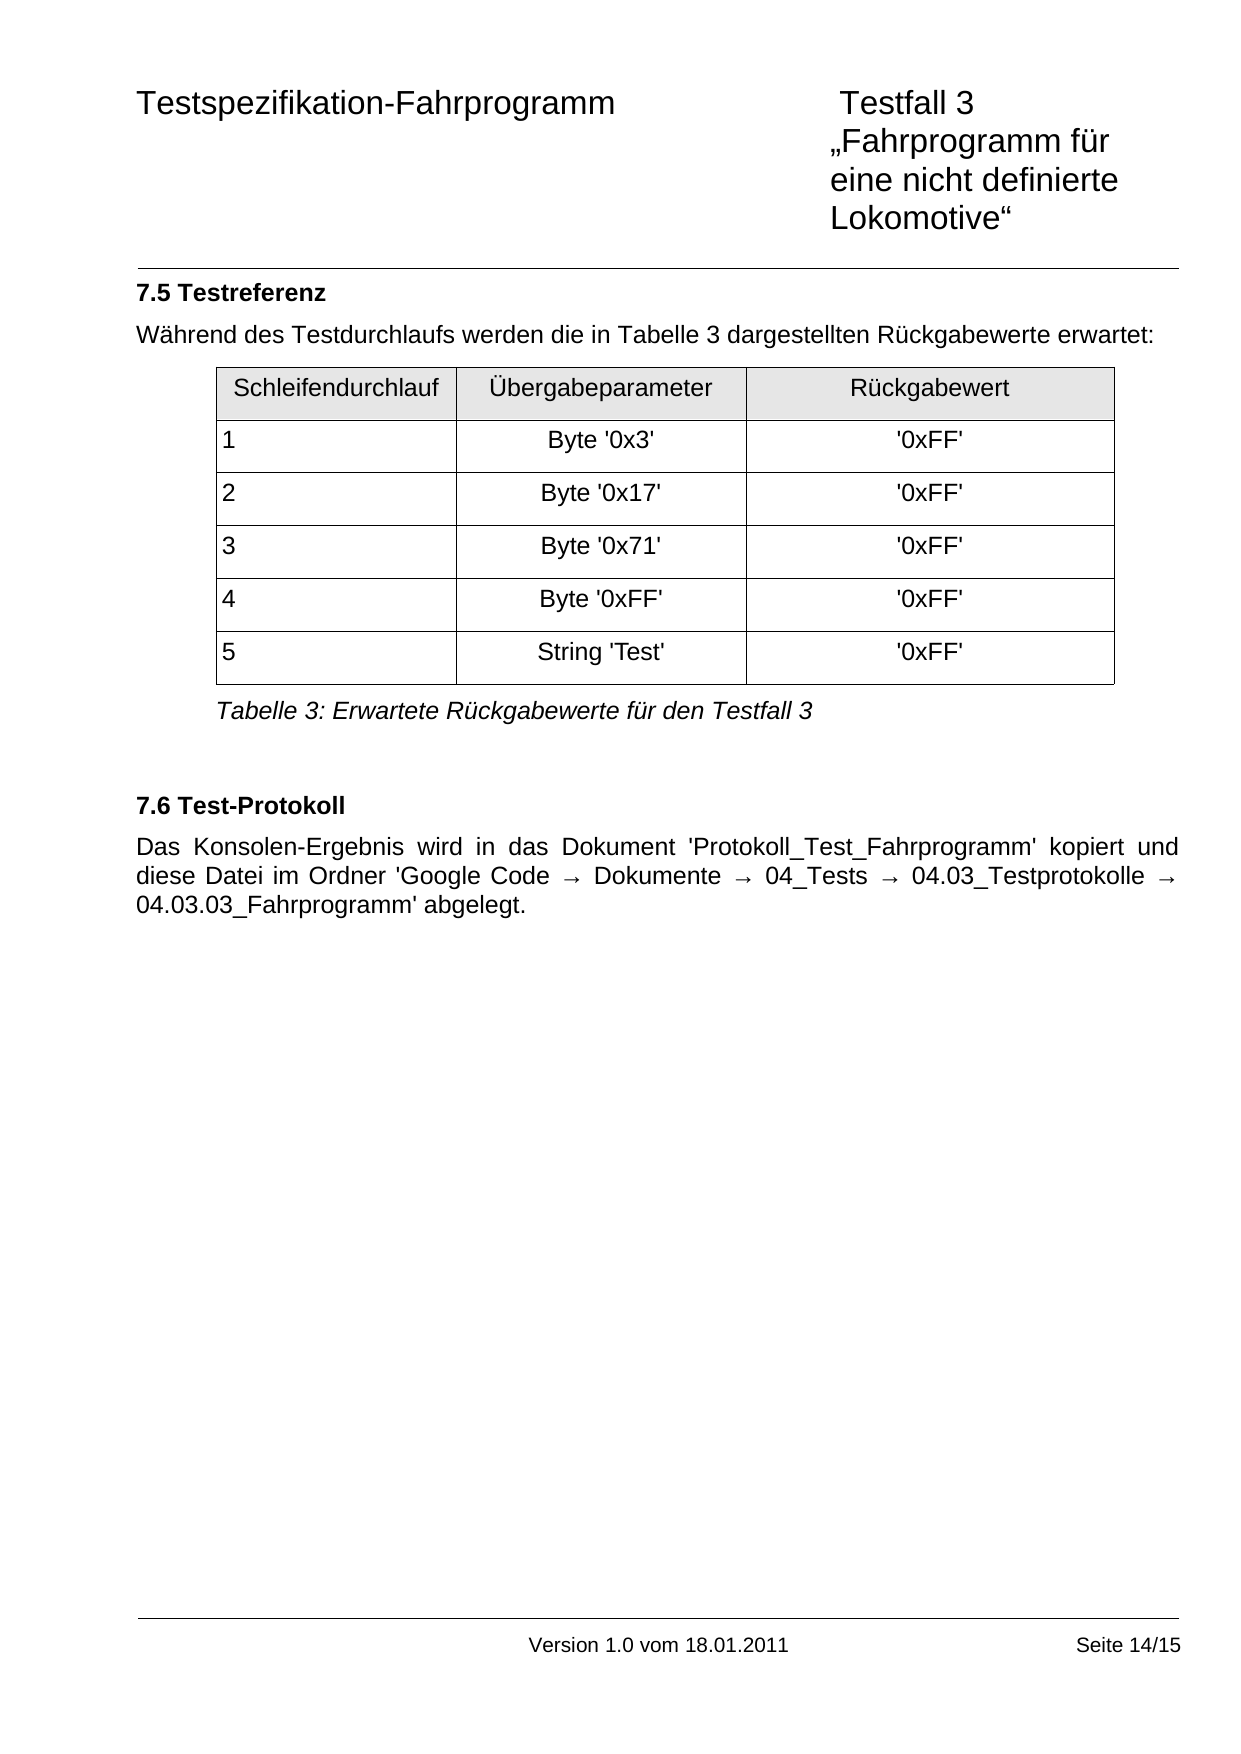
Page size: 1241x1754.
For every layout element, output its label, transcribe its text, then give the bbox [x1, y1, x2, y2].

table_cell '0xFF' [747, 579, 1114, 631]
table_cell 2 [217, 473, 456, 525]
table_header Übergabeparameter [457, 368, 746, 419]
table_header Schleifendurchlauf [217, 368, 456, 419]
table_cell '0xFF' [747, 632, 1114, 683]
table_cell 5 [217, 632, 456, 683]
text Während des Testdurchlaufs werden die in Tabelle 3 dargestellten Rückgabewerte erwartet: [136, 319, 1181, 348]
table_cell '0xFF' [747, 421, 1114, 472]
table_cell Byte '0x17' [457, 473, 746, 525]
subtitle Test-Protokoll [136, 791, 1181, 820]
table_cell String 'Test' [457, 632, 746, 683]
table_cell '0xFF' [747, 473, 1114, 525]
table_cell Byte '0xFF' [457, 579, 746, 631]
table_cell Byte '0x71' [457, 526, 746, 578]
table_cell '0xFF' [747, 526, 1114, 578]
table_cell 3 [217, 526, 456, 578]
table_cell Byte '0x3' [457, 421, 746, 472]
subtitle Testreferenz [136, 289, 1181, 307]
table_header Rückgabewert [747, 368, 1114, 419]
text Das Konsolen-Ergebnis wird in das Dokument 'Protokoll_Test_Fahrprogramm' kopiert und diese Datei im Ordner 'Google Code → Dokumente → 04_Tests → 04.03_Testprotokolle → 04.03.03_Fahrprogramm' abgelegt. [136, 832, 1181, 919]
table_cell 1 [217, 421, 456, 472]
table_cell 4 [217, 579, 456, 631]
text Tabelle 3: Erwartete Rückgabewerte für den Testfall 3 [215, 696, 1181, 725]
